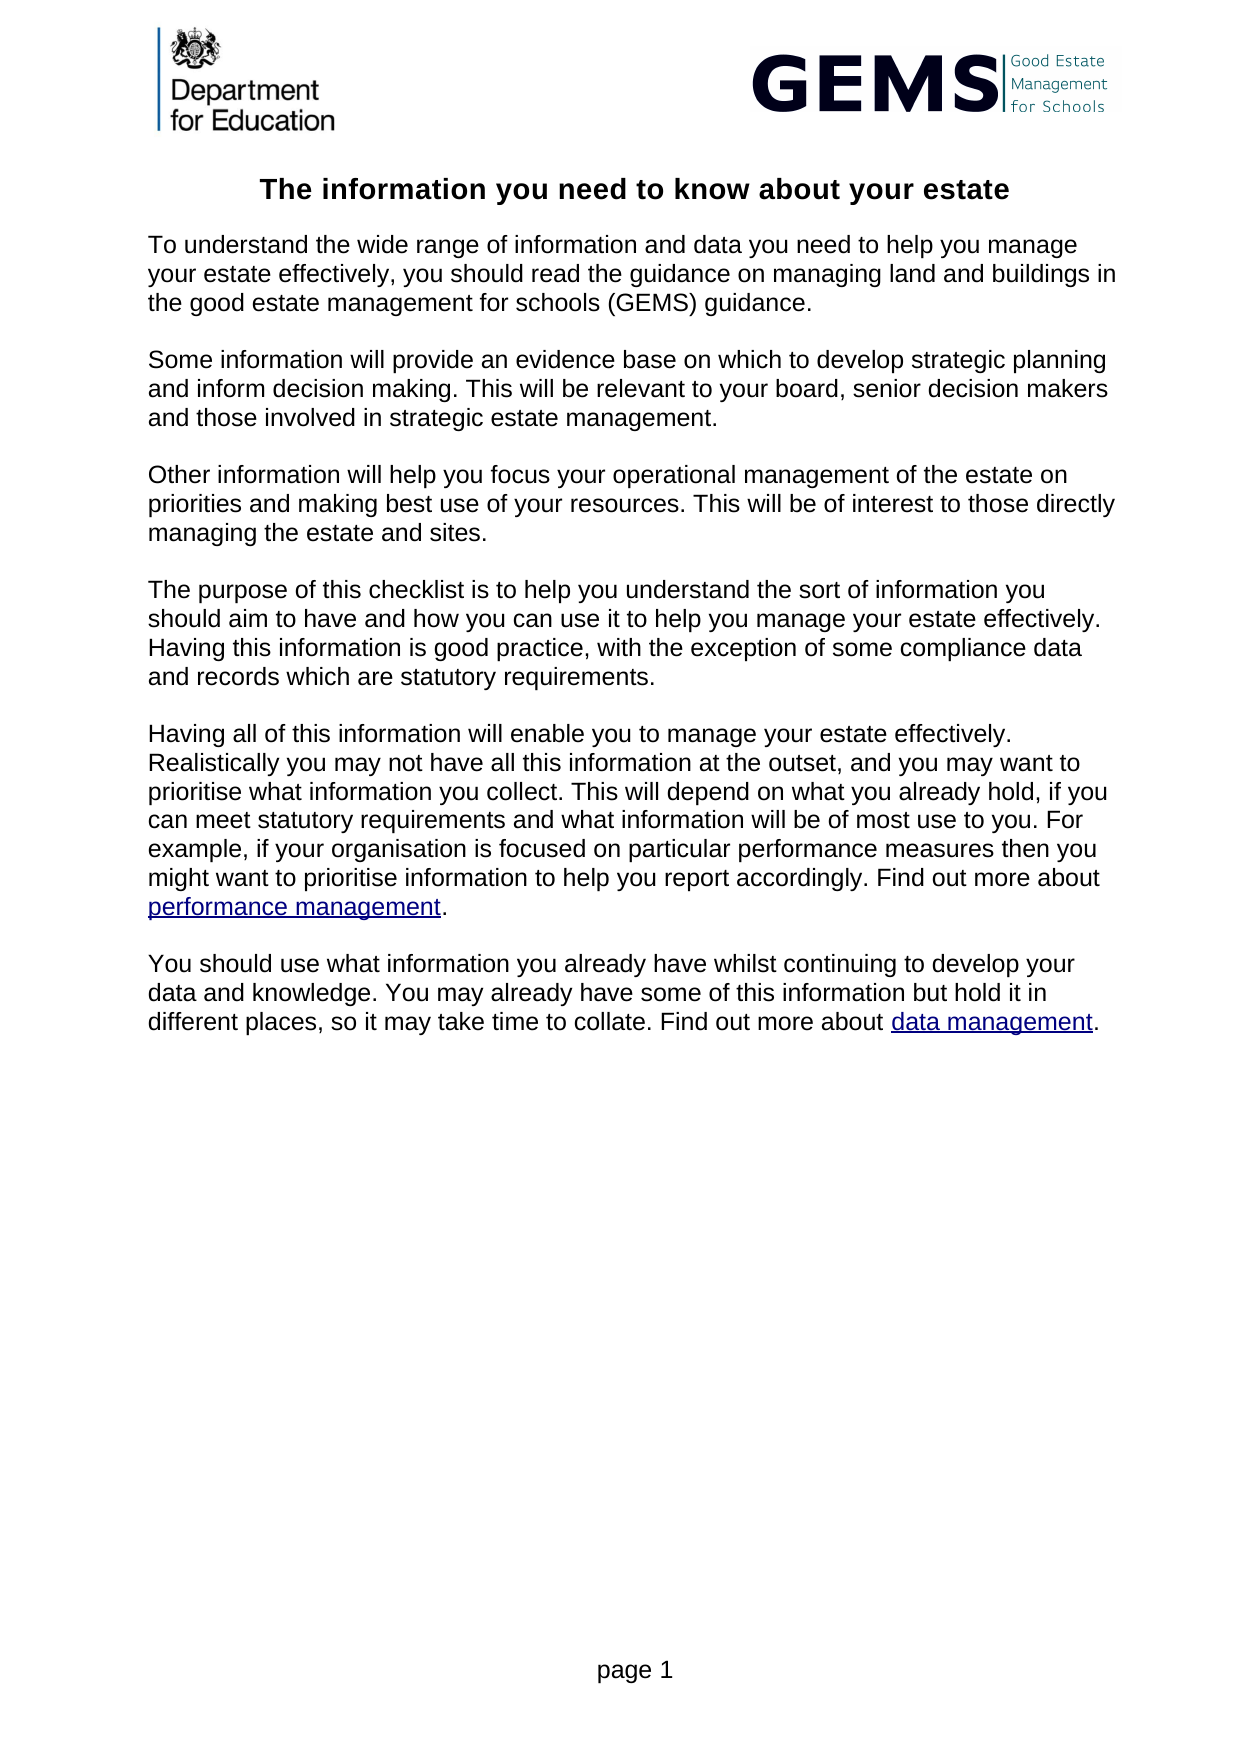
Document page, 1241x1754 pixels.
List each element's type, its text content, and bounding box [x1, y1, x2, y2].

text The purpose of this checklist is to help you understand the sort of information you should aim to have and how you can use it to help you manage your estate effectively. Having this information is good practice, with the exception of some compliance data and records which are statutory requirements. [148, 575, 1122, 690]
text Some information will provide an evidence base on which to develop strategic planning and inform decision making. This will be relevant to your board, senior decision makers and those involved in strategic estate management. [148, 345, 1122, 432]
text To understand the wide range of information and data you need to help you manage your estate effectively, you should read the guidance on managing land and buildings in the good estate management for schools (GEMS) guidance. [148, 230, 1122, 317]
subtitle The information you need to know about your estate [148, 172, 1122, 205]
text You should use what information you already have whilst continuing to develop your data and knowledge. You may already have some of this information but hold it in different places, so it may take time to collate. Find out more about data management. [148, 949, 1122, 1035]
text Having all of this information will enable you to manage your estate effectively. Realistically you may not have all this information at the outset, and you may want to prioritise what information you collect. This will depend on what you already hold, if you can meet statutory requirements and what information will be of most use to you. For example, if your organisation is focused on particular performance measures then you might want to prioritise information to help you report accordingly. Find out more about performance management. [148, 719, 1122, 920]
text Other information will help you focus your operational management of the estate on priorities and making best use of your resources. This will be of interest to those directly managing the estate and sites. [148, 460, 1122, 547]
